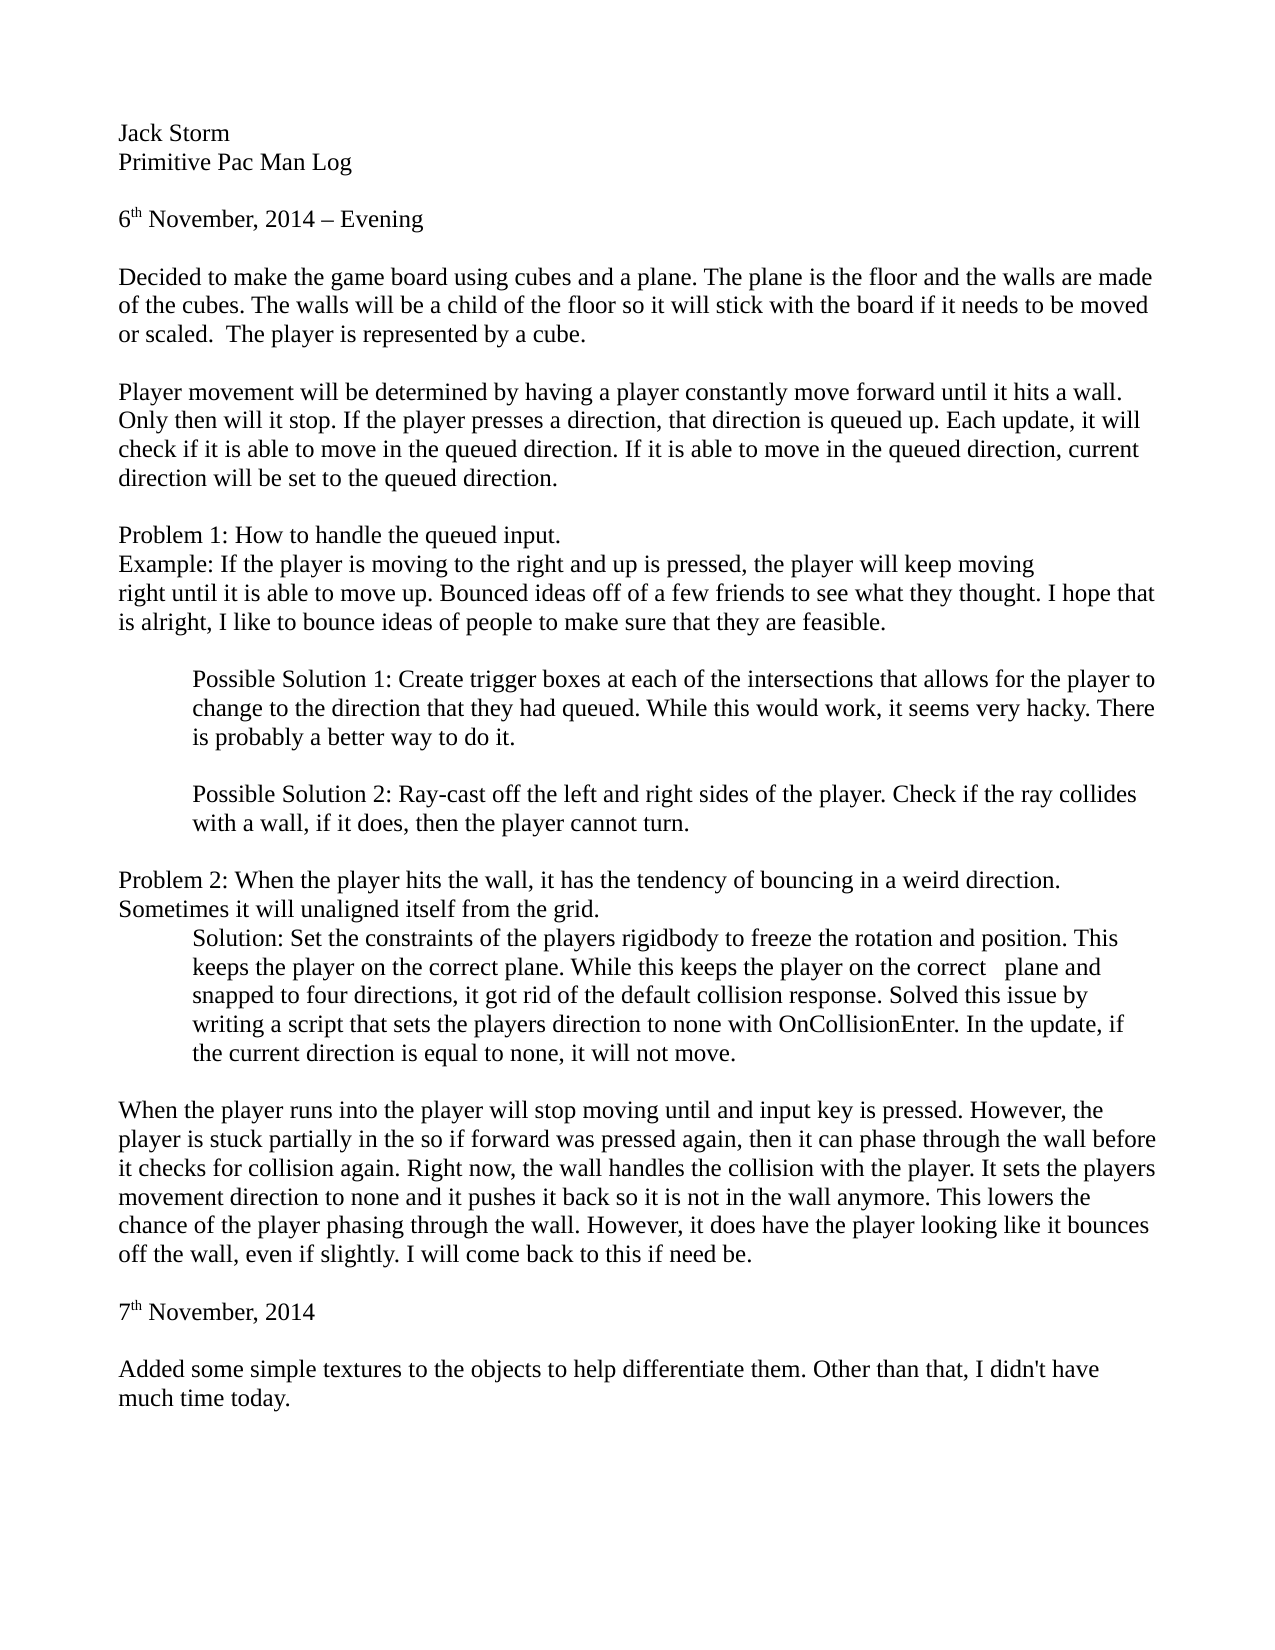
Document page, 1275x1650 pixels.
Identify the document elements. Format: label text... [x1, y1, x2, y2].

text 6th November, 2014 – Evening [118, 204, 1157, 233]
text When the player runs into the player will stop moving until and input key is pressed. However, the player is stuck partially in the so if forward was pressed again, then it can phase through the wall before it checks for collision again. Right now, the wall handles the collision with the player. It sets the players movement direction to none and it pushes it back so it is not in the wall anymore. This lowers the chance of the player phasing through the wall. However, it does have the player looking like it bounces off the wall, even if slightly. I will come back to this if need be. [118, 1096, 1157, 1268]
text Possible Solution 2: Ray-cast off the left and right sides of the player. Check if the ray collides with a wall, if it does, then the player cannot turn. [118, 779, 1157, 837]
text Primitive Pac Man Log [118, 147, 1157, 176]
text Solution: Set the constraints of the players rigidbody to freeze the rotation and position. This keeps the player on the correct plane. While this keeps the player on the correct plane and snapped to four directions, it got rid of the default collision response. Solved this issue by writing a script that sets the players direction to none with OnCollisionEnter. In the update, if the current direction is equal to none, it will not move. [118, 923, 1157, 1067]
text 7th November, 2014 [118, 1297, 1157, 1326]
text Problem 1: How to handle the queued input. [118, 521, 1157, 549]
text Jack Storm [118, 118, 1157, 147]
text Player movement will be determined by having a player constantly move forward until it hits a wall. Only then will it stop. If the player presses a direction, that direction is queued up. Each update, it will check if it is able to move in the queued direction. If it is able to move in the queued direction, current direction will be set to the queued direction. [118, 377, 1157, 492]
text right until it is able to move up. Bounced ideas off of a few friends to see what they thought. I hope that is alright, I like to bounce ideas of people to make sure that they are feasible. [118, 578, 1157, 636]
text Example: If the player is moving to the right and up is pressed, the player will keep moving [118, 549, 1157, 578]
text Added some simple textures to the objects to help differentiate them. Other than that, I didn't have much time today. [118, 1354, 1157, 1412]
text Possible Solution 1: Create trigger boxes at each of the intersections that allows for the player to change to the direction that they had queued. While this would work, it seems very hacky. There is probably a better way to do it. [118, 664, 1157, 751]
text Problem 2: When the player hits the wall, it has the tendency of bouncing in a weird direction. Sometimes it will unaligned itself from the grid. [118, 866, 1157, 923]
text Decided to make the game board using cubes and a plane. The plane is the floor and the walls are made of the cubes. The walls will be a child of the floor so it will stick with the board if it needs to be moved or scaled. The player is represented by a cube. [118, 262, 1157, 348]
